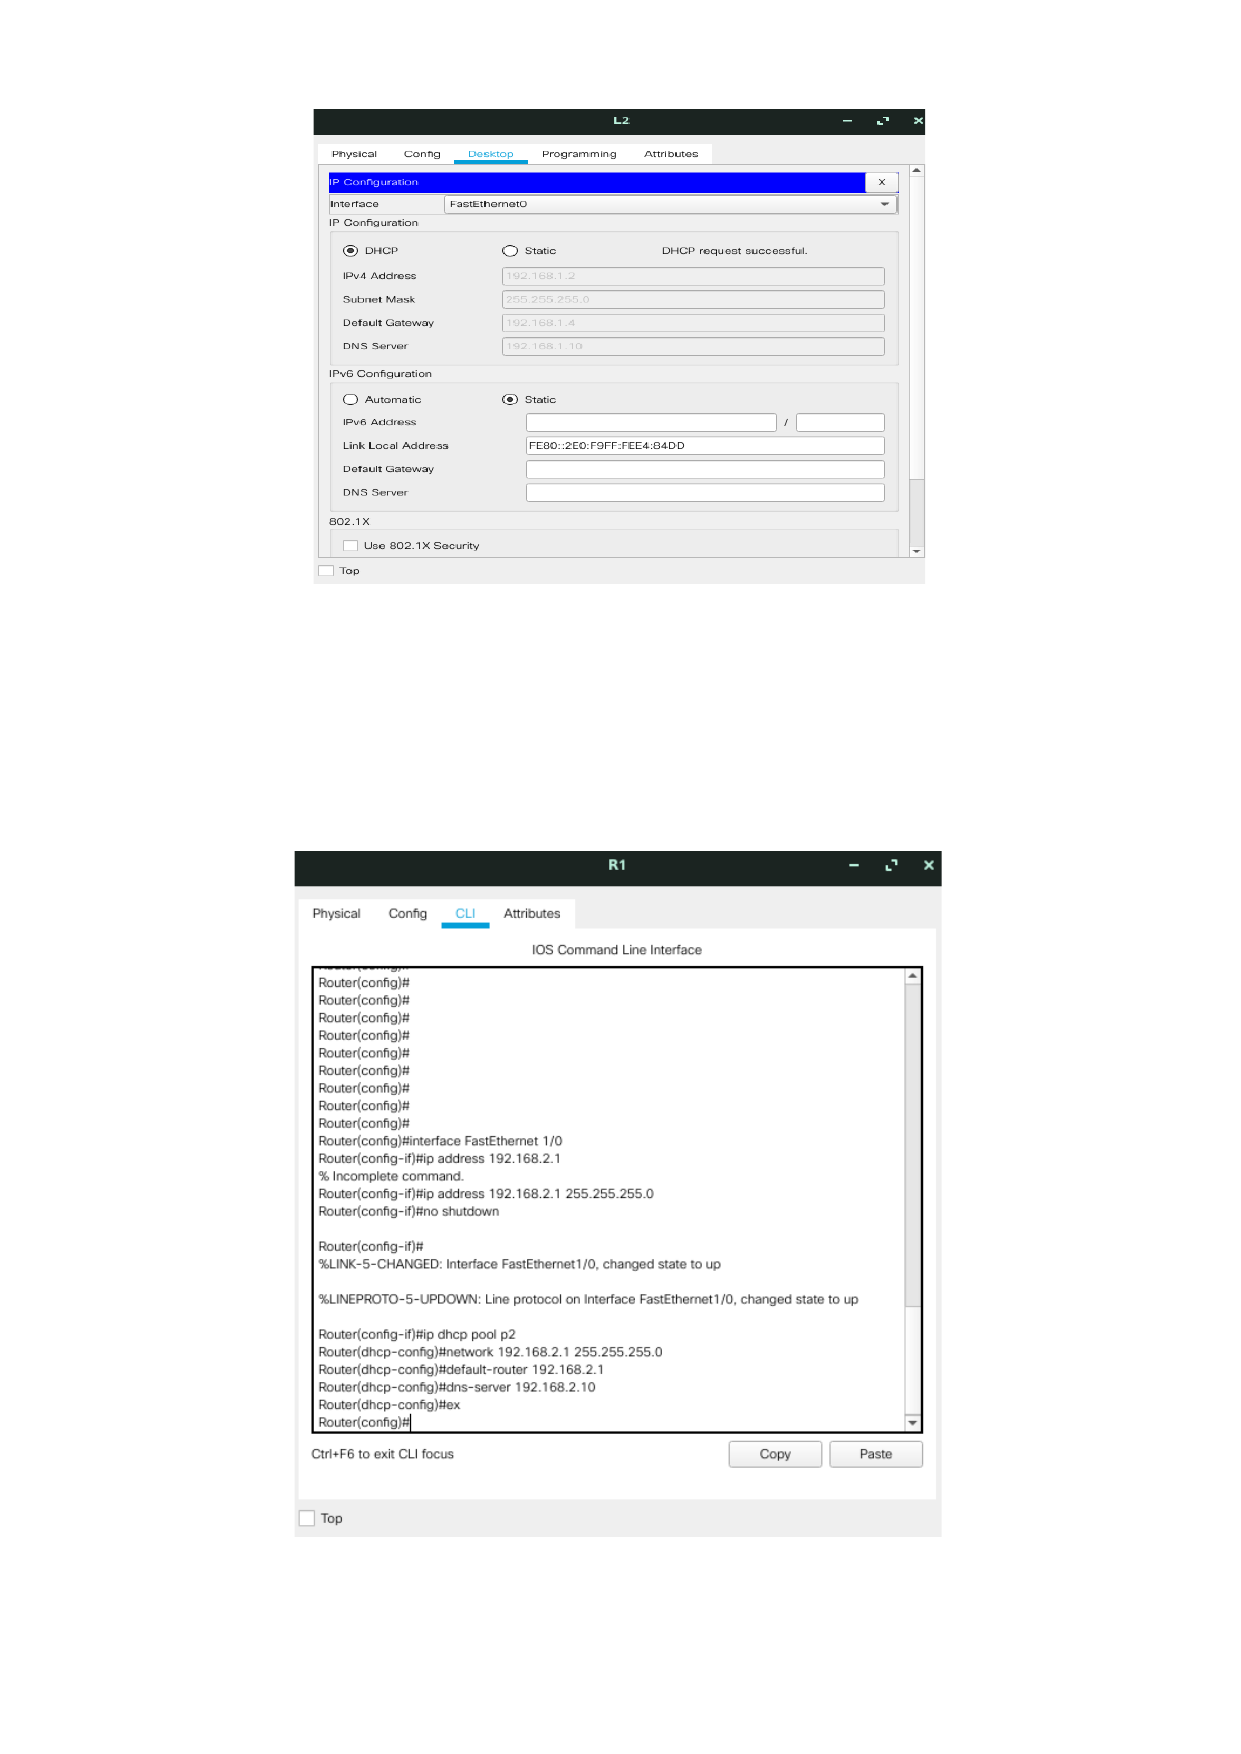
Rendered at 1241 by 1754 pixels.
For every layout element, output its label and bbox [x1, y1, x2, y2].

picture [294, 851, 942, 1537]
picture [313, 109, 926, 584]
